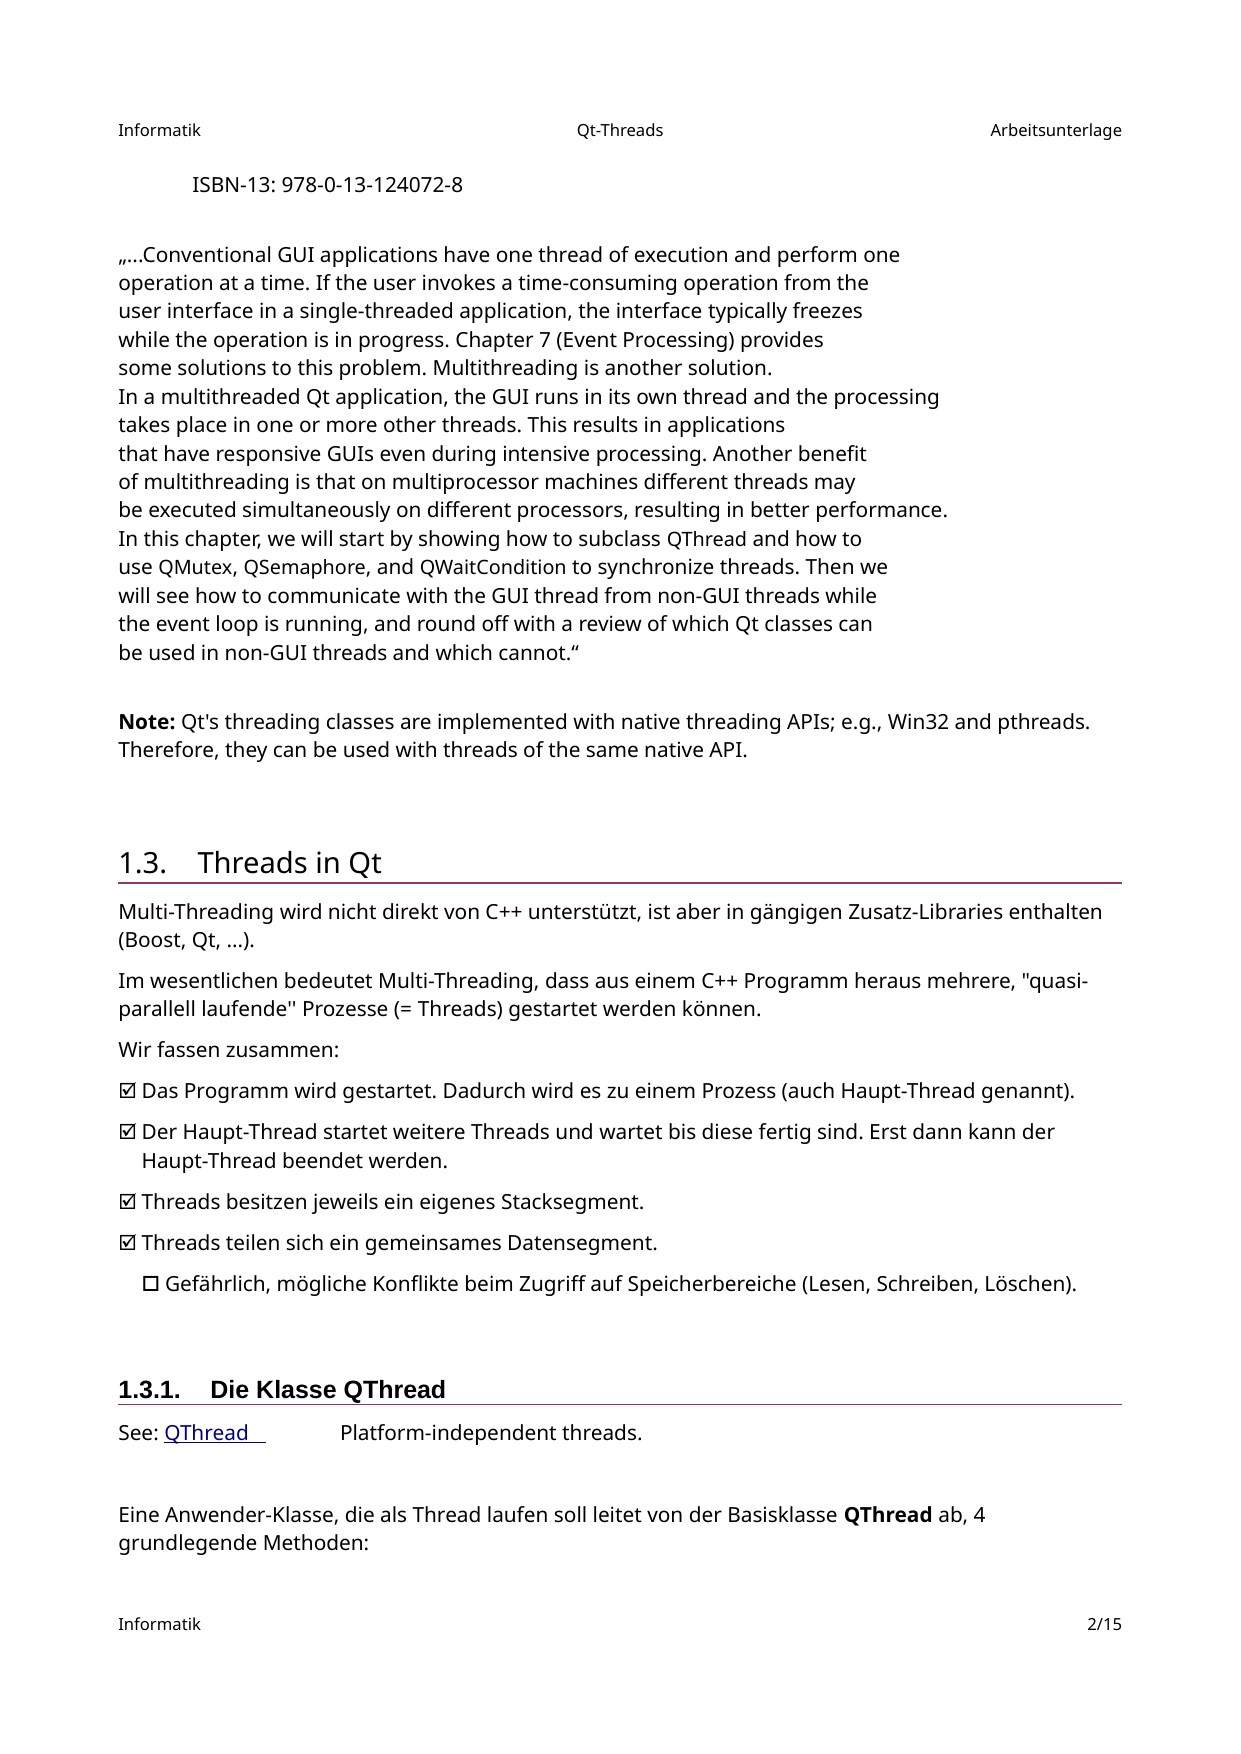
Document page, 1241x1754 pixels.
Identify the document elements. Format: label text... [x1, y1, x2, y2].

text Im wesentlichen bedeutet Multi-Threading, dass aus einem C++ Programm heraus mehrere, "quasi-parallell laufende'' Prozesse (= Threads) gestartet werden können. [118, 966, 1122, 1023]
text the event loop is running, and round off with a review of which Qt classes can [118, 609, 1122, 638]
list Gefährlich, mögliche Konflikte beim Zugriff auf Speicherbereiche (Lesen, Schreiben, Löschen). [141, 1269, 1122, 1297]
text See: QThread Platform-independent threads. [118, 1418, 1122, 1446]
subtitle Die Klasse QThread [118, 1376, 1122, 1404]
list Threads besitzen jeweils ein eigenes Stacksegment. [118, 1187, 1122, 1215]
text that have responsive GUIs even during intensive processing. Another benefit [118, 439, 1122, 467]
text „...Conventional GUI applications have one thread of execution and perform one [118, 240, 1122, 268]
text Wir fassen zusammen: [118, 1036, 1122, 1064]
subtitle Threads in Qt [118, 842, 1122, 882]
list Das Programm wird gestartet. Dadurch wird es zu einem Prozess (auch Haupt-Thread genannt). [118, 1076, 1122, 1105]
text operation at a time. If the user invokes a time-consuming operation from the [118, 268, 1122, 297]
text use QMutex, QSemaphore, and QWaitCondition to synchronize threads. Then we [118, 552, 1122, 581]
text Multi-Threading wird nicht direkt von C++ unterstützt, ist aber in gängigen Zusatz-Libraries enthalten (Boost, Qt, ...). [118, 897, 1122, 954]
text takes place in one or more other threads. This results in applications [118, 410, 1122, 439]
text be used in non-GUI threads and which cannot.“ [118, 638, 1122, 666]
text user interface in a single-threaded application, the interface typically freezes [118, 297, 1122, 325]
text some solutions to this problem. Multithreading is another solution. [118, 353, 1122, 382]
list Der Haupt-Thread startet weitere Threads und wartet bis diese fertig sind. Erst dann kann der Haupt-Thread beendet werden. [118, 1117, 1122, 1174]
text be executed simultaneously on different processors, resulting in better performance. [118, 496, 1122, 524]
text while the operation is in progress. Chapter 7 (Event Processing) provides [118, 325, 1122, 353]
text In this chapter, we will start by showing how to subclass QThread and how to [118, 524, 1122, 552]
text Note: Qt's threading classes are implemented with native threading APIs; e.g., Win32 and pthreads. Therefore, they can be used with threads of the same native API. [118, 707, 1122, 764]
text ISBN-13: 978-0-13-124072-8 [192, 170, 1122, 199]
text In a multithreaded Qt application, the GUI runs in its own thread and the processing [118, 382, 1122, 410]
text will see how to communicate with the GUI thread from non-GUI threads while [118, 581, 1122, 609]
list Threads teilen sich ein gemeinsames Datensegment. [118, 1228, 1122, 1256]
text of multithreading is that on multiprocessor machines different threads may [118, 467, 1122, 496]
text Eine Anwender-Klasse, die als Thread laufen soll leitet von der Basisklasse QThread ab, 4 grundlegende Methoden: [118, 1500, 1122, 1557]
